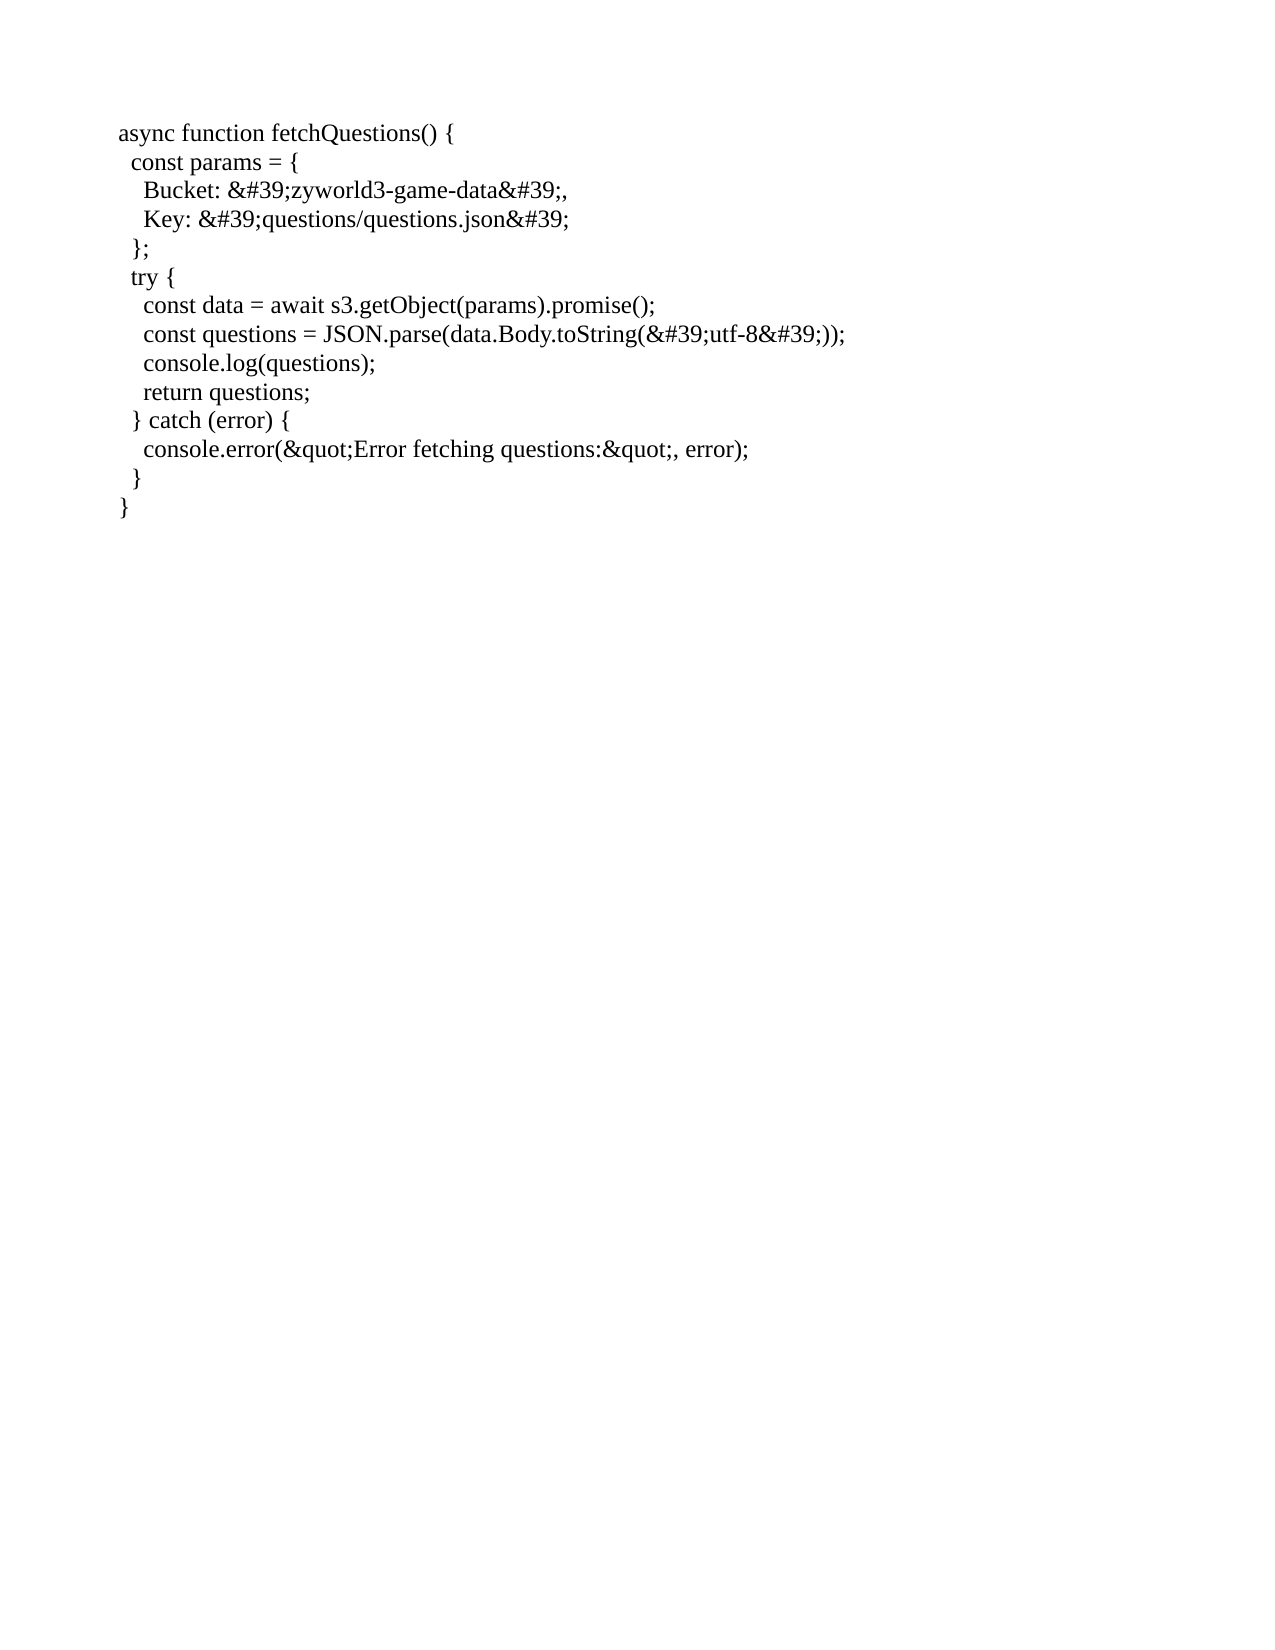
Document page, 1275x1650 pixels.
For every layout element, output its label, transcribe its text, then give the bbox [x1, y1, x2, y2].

text Key: &#39;questions/questions.json&#39; [118, 204, 1157, 233]
text } [118, 463, 1157, 492]
text }; [118, 233, 1157, 262]
text const data = await s3.getObject(params).promise(); [118, 291, 1157, 319]
text return questions; [118, 377, 1157, 406]
text Bucket: &#39;zyworld3-game-data&#39;, [118, 176, 1157, 204]
text const params = { [118, 147, 1157, 176]
text } catch (error) { [118, 406, 1157, 434]
text async function fetchQuestions() { [118, 118, 1157, 147]
text } [118, 492, 1157, 521]
text console.error(&quot;Error fetching questions:&quot;, error); [118, 434, 1157, 463]
text console.log(questions); [118, 348, 1157, 377]
text try { [118, 262, 1157, 291]
text const questions = JSON.parse(data.Body.toString(&#39;utf-8&#39;)); [118, 319, 1157, 348]
